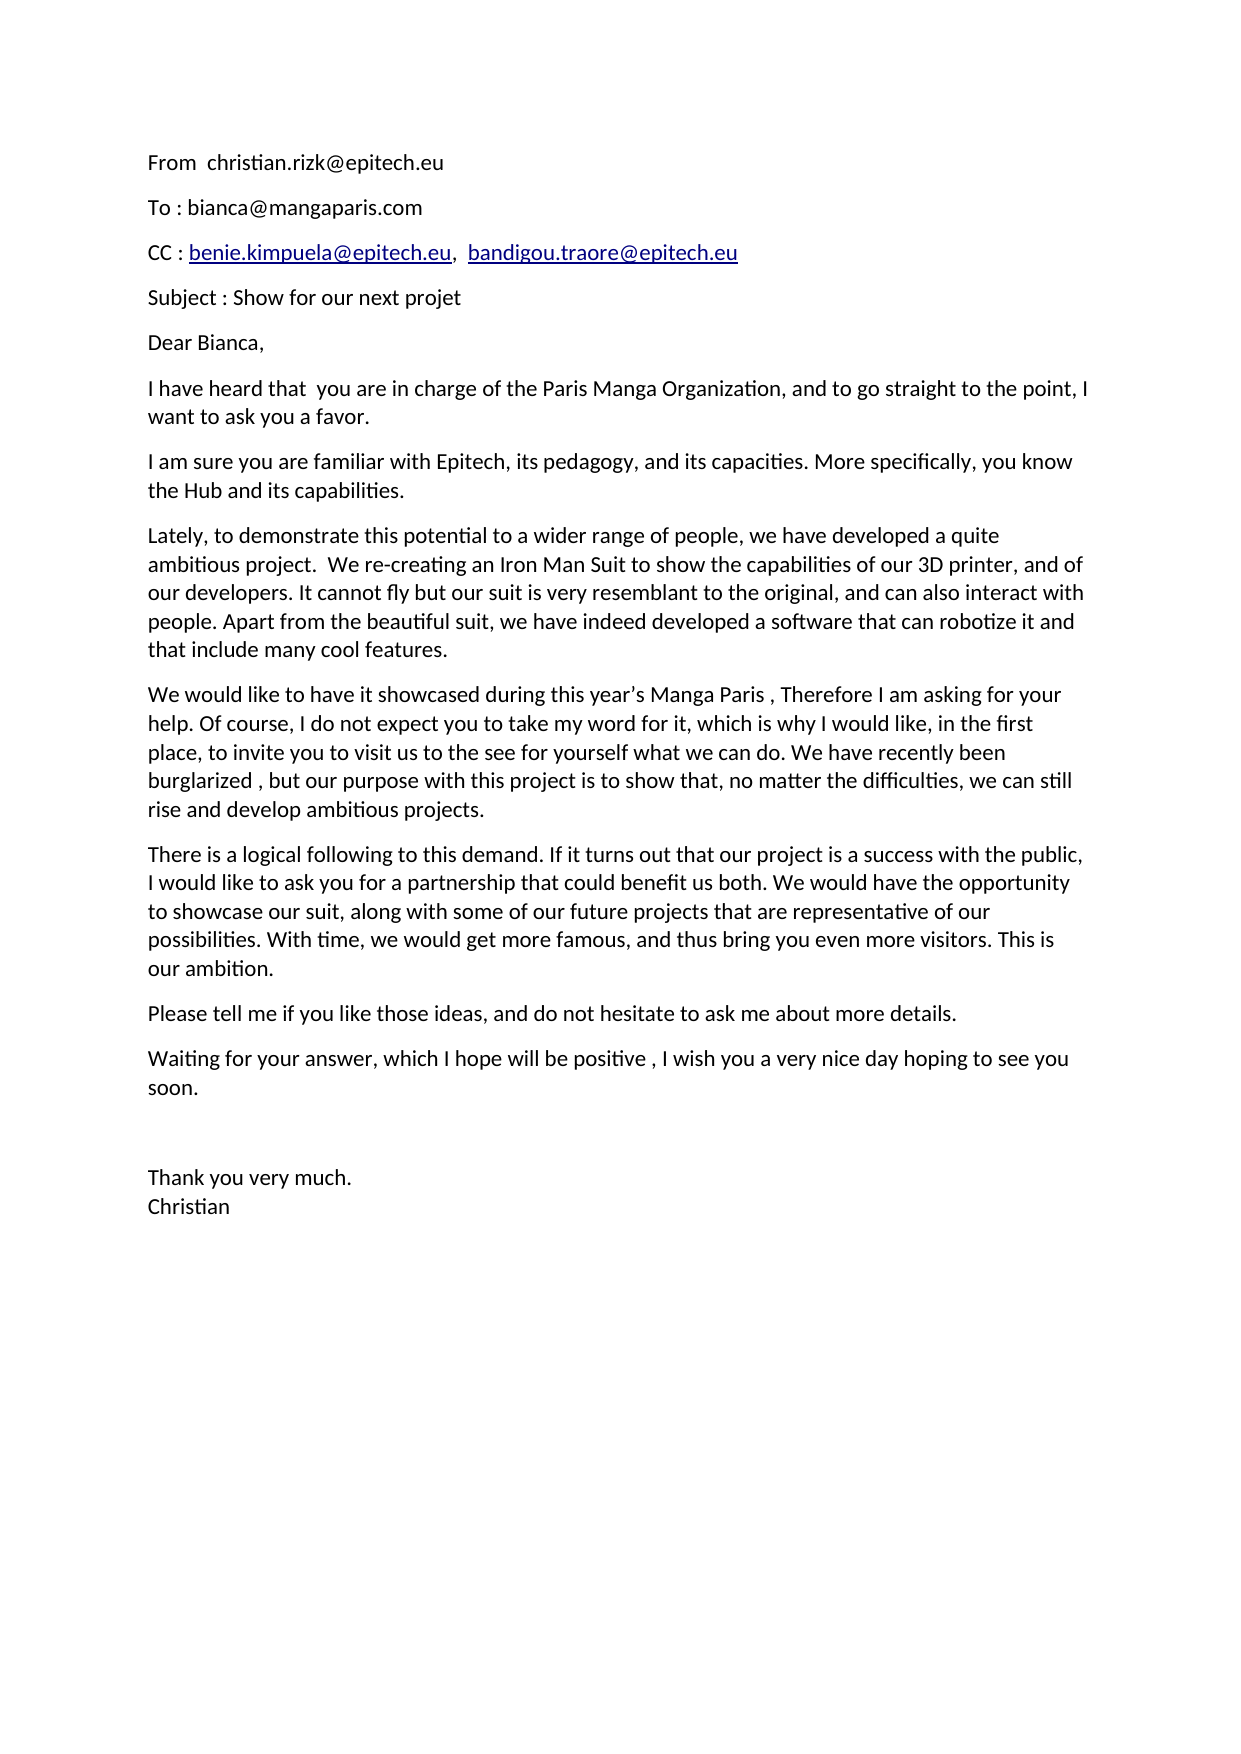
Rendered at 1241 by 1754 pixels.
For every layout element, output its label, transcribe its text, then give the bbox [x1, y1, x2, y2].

text From christian.rizk@epitech.eu [148, 148, 1093, 176]
text Dear Bianca, [148, 328, 1093, 356]
text There is a logical following to this demand. If it turns out that our project is a success with the public, I would like to ask you for a partnership that could benefit us both. We would have the opportunity to showcase our suit, along with some of our future projects that are representative of our possibilities. With time, we would get more famous, and thus bring you even more visitors. This is our ambition. [148, 840, 1093, 982]
text Christian [148, 1192, 1093, 1220]
text CC : benie.kimpuela@epitech.eu, bandigou.traore@epitech.eu [148, 238, 1093, 266]
text We would like to have it showcased during this year’s Manga Paris , Therefore I am asking for your help. Of course, I do not expect you to take my word for it, which is why I would like, in the first place, to invite you to visit us to the see for yourself what we can do. We have recently been burglarized , but our purpose with this project is to show that, no matter the difficulties, we can still rise and develop ambitious projects. [148, 681, 1093, 823]
text I have heard that you are in charge of the Paris Manga Organization, and to go straight to the point, I want to ask you a favor. [148, 374, 1093, 430]
text I am sure you are familiar with Epitech, its pedagogy, and its capacities. More specifically, you know the Hub and its capabilities. [148, 447, 1093, 504]
text Thank you very much. [148, 1163, 1093, 1191]
text Waiting for your answer, which I hope will be positive , I wish you a very nice day hoping to see you soon. [148, 1044, 1093, 1101]
text Please tell me if you like those ideas, and do not hesitate to ask me about more details. [148, 999, 1093, 1027]
text To : bianca@mangaparis.com [148, 193, 1093, 221]
text Subject : Show for our next projet [148, 283, 1093, 311]
text Lately, to demonstrate this potential to a wider range of people, we have developed a quite ambitious project. We re-creating an Iron Man Suit to show the capabilities of our 3D printer, and of our developers. It cannot fly but our suit is very resemblant to the original, and can also interact with people. Apart from the beautiful suit, we have indeed developed a software that can robotize it and that include many cool features. [148, 521, 1093, 663]
